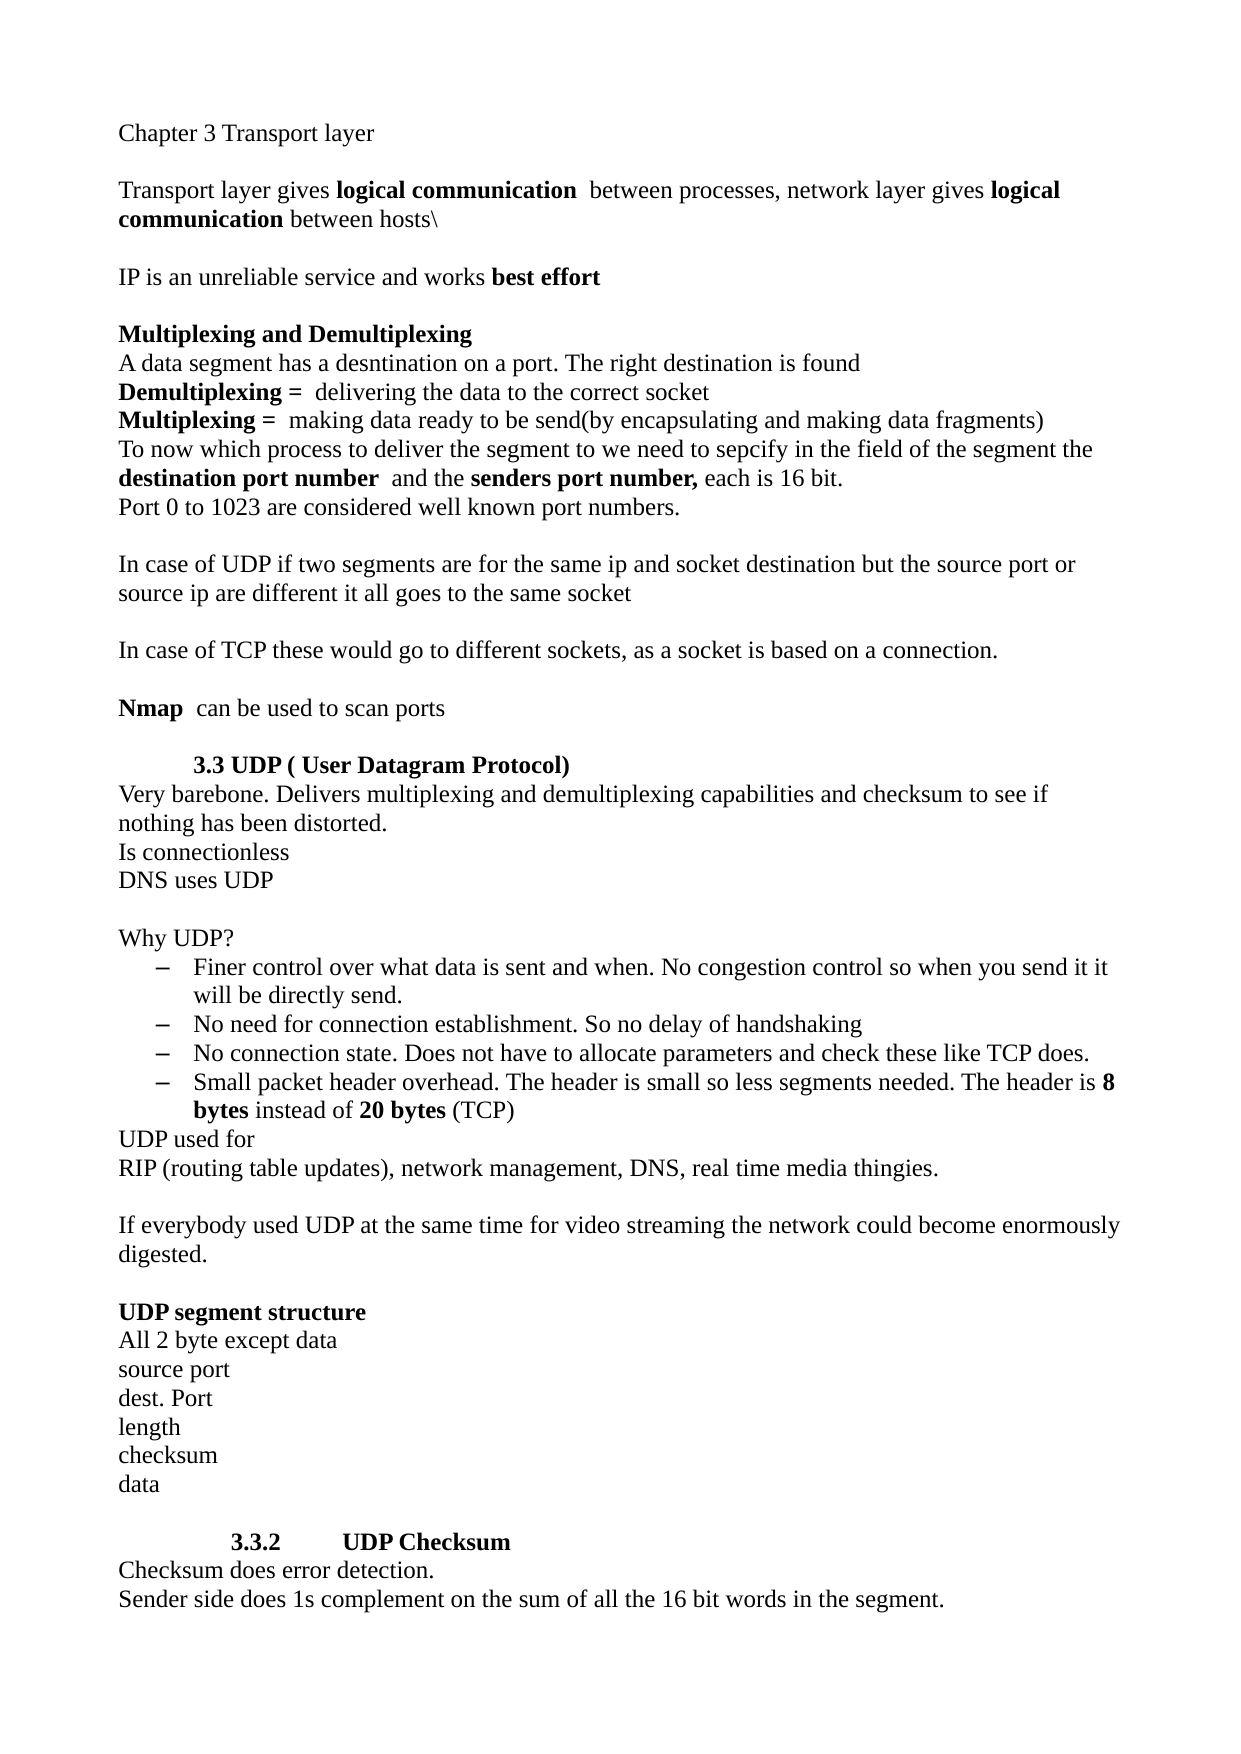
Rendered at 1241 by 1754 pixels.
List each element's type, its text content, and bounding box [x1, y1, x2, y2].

text In case of UDP if two segments are for the same ip and socket destination but the source port or source ip are different it all goes to the same socket [118, 549, 1122, 607]
text IP is an unreliable service and works best effort [118, 262, 1122, 291]
text RIP (routing table updates), network management, DNS, real time media thingies. [118, 1153, 1122, 1182]
text checksum [118, 1441, 1122, 1469]
text Nmap can be used to scan ports [118, 693, 1122, 722]
text Demultiplexing = delivering the data to the correct socket [118, 377, 1122, 406]
text UDP used for [118, 1124, 1122, 1153]
text Port 0 to 1023 are considered well known port numbers. [118, 492, 1122, 521]
text If everybody used UDP at the same time for video streaming the network could become enormously digested. [118, 1211, 1122, 1268]
list UDP ( User Datagram Protocol) [193, 751, 1122, 779]
list Small packet header overhead. The header is small so less segments needed. The header is 8 bytes instead of 20 bytes (TCP) [156, 1067, 1122, 1124]
text DNS uses UDP [118, 866, 1122, 894]
text To now which process to deliver the segment to we need to sepcify in the field of the segment the destination port number and the senders port number, each is 16 bit. [118, 434, 1122, 492]
list No connection state. Does not have to allocate parameters and check these like TCP does. [156, 1038, 1122, 1067]
text Why UDP? [118, 923, 1122, 952]
text UDP segment structure [118, 1297, 1122, 1326]
text Chapter 3 Transport layer [118, 118, 1122, 147]
text Checksum does error detection. [118, 1556, 1122, 1584]
text length [118, 1412, 1122, 1441]
list UDP Checksum [231, 1527, 1122, 1556]
text Very barebone. Delivers multiplexing and demultiplexing capabilities and checksum to see if nothing has been distorted. [118, 779, 1122, 837]
text data [118, 1469, 1122, 1498]
text Multiplexing = making data ready to be send(by encapsulating and making data fragments) [118, 406, 1122, 434]
list Finer control over what data is sent and when. No congestion control so when you send it it will be directly send. [156, 952, 1122, 1009]
text source port [118, 1354, 1122, 1383]
text In case of TCP these would go to different sockets, as a socket is based on a connection. [118, 636, 1122, 664]
text Is connectionless [118, 837, 1122, 866]
text Sender side does 1s complement on the sum of all the 16 bit words in the segment. [118, 1584, 1122, 1613]
text Transport layer gives logical communication between processes, network layer gives logical communication between hosts\ [118, 176, 1122, 233]
text A data segment has a desntination on a port. The right destination is found [118, 348, 1122, 377]
text Multiplexing and Demultiplexing [118, 319, 1122, 348]
list No need for connection establishment. So no delay of handshaking [156, 1009, 1122, 1038]
text dest. Port [118, 1383, 1122, 1412]
text All 2 byte except data [118, 1326, 1122, 1354]
